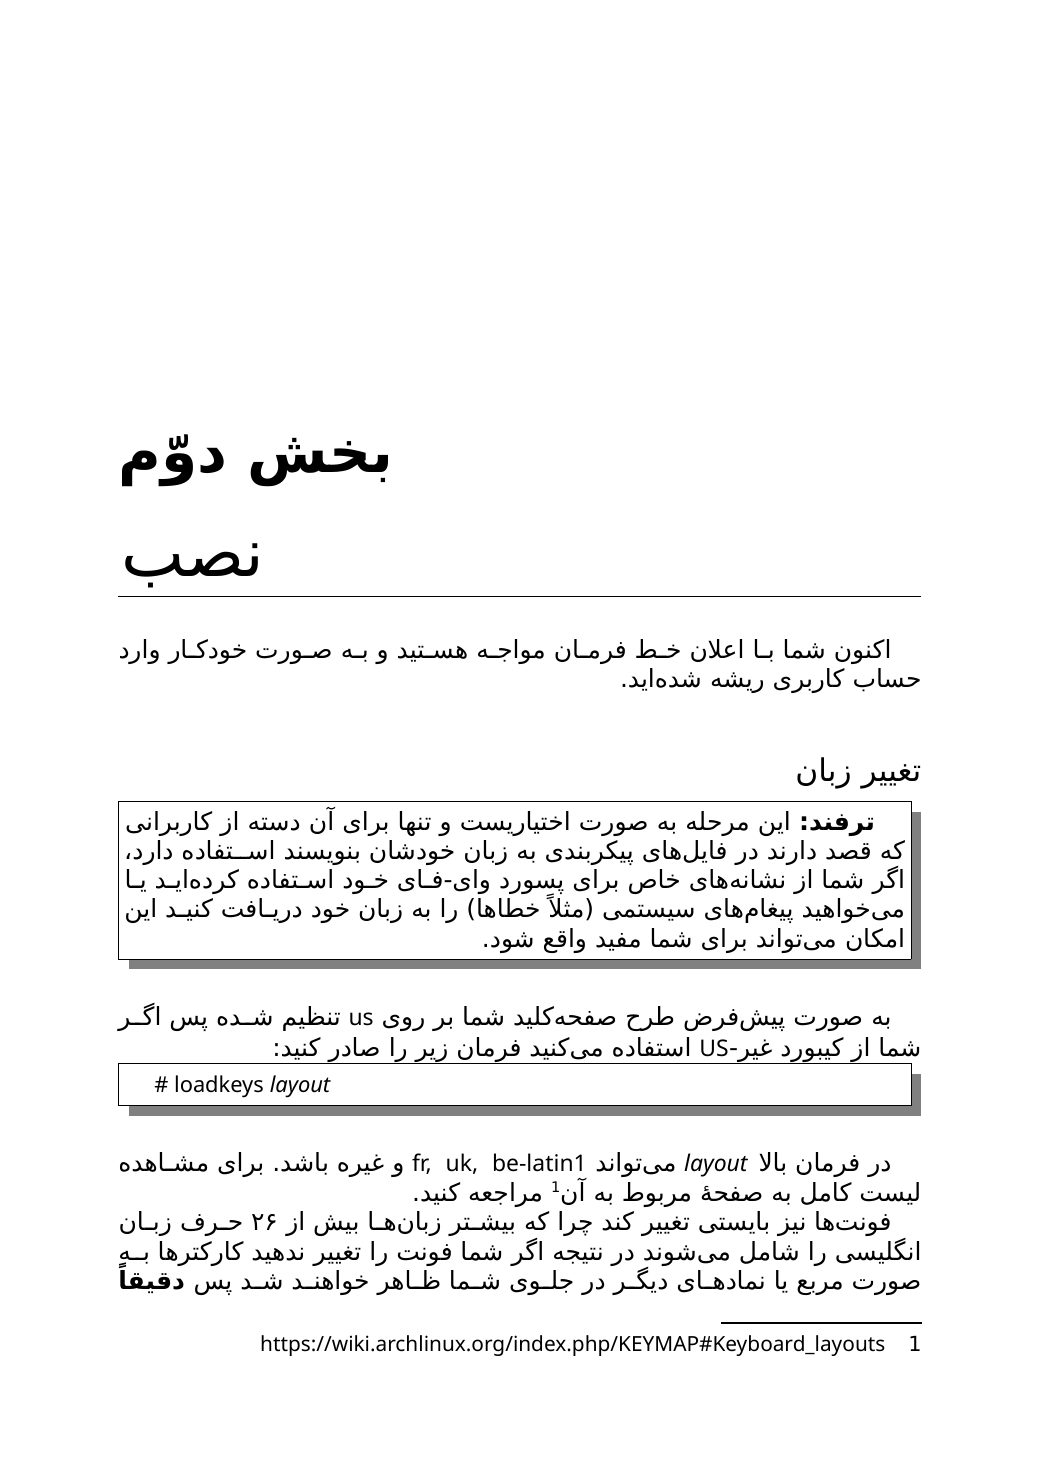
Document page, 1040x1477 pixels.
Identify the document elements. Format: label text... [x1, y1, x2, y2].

text فونت‌ها نیز بایستی تغییر کند چرا که بیشتر زبان‌ها بیش از ۲۶ حرف زبان انگلیسی را شامل می‌شوند در نتیجه اگر شما فونت را تغییر ندهید کارکترها به صورت مربع یا نمادهای دیگر در جلوی شما ظاهر خواهند شد پس دقیقاً دستور زیر را تایپ کنید: [118, 1208, 921, 1295]
text اکنون شما با اعلان خط فرمان مواجه هستید و به صورت خودکار وارد حساب کاربری ریشه شده‌اید. [118, 635, 921, 694]
table_header ترفند: این مرحله به صورت اختیاریست و تنها برای آن دسته از کاربرانی که قصد دارند در فایل‌های پیکربندی به زبان خودشان بنویسند استفاده دارد، اگر شما از نشانه‌های خاص برای پسورد وای-فای خود استفاده کرده‌اید یا می‌خواهید پیغام‌های سیستمی (مثلاً خطاها) را به زبان خود دریافت کنید این امکان می‌تواند برای شما مفید واقع شود. [119, 802, 911, 959]
subtitle تغییر زبان [118, 753, 921, 789]
text به صورت پیش‌فرض طرح صفحه‌کلید شما بر روی us تنظیم شده پس اگر شما از کیبورد غیر-US استفاده می‌کنید فرمان زیر را صادر کنید: [118, 1001, 921, 1063]
text https://wiki.archlinux.org/index.php/KEYMAP#Keyboard_layouts [118, 1329, 921, 1358]
subtitle نصب [118, 512, 921, 596]
table_header # loadkeys layout [119, 1064, 911, 1105]
text بخش دوّم [118, 418, 921, 486]
text در فرمان بالا layout می‌تواند fr, uk, be-latin1 و غیره باشد. برای مشاهده لیست کامل به صفحهٔ مربوط به آن مراجعه کنید. [118, 1147, 921, 1208]
